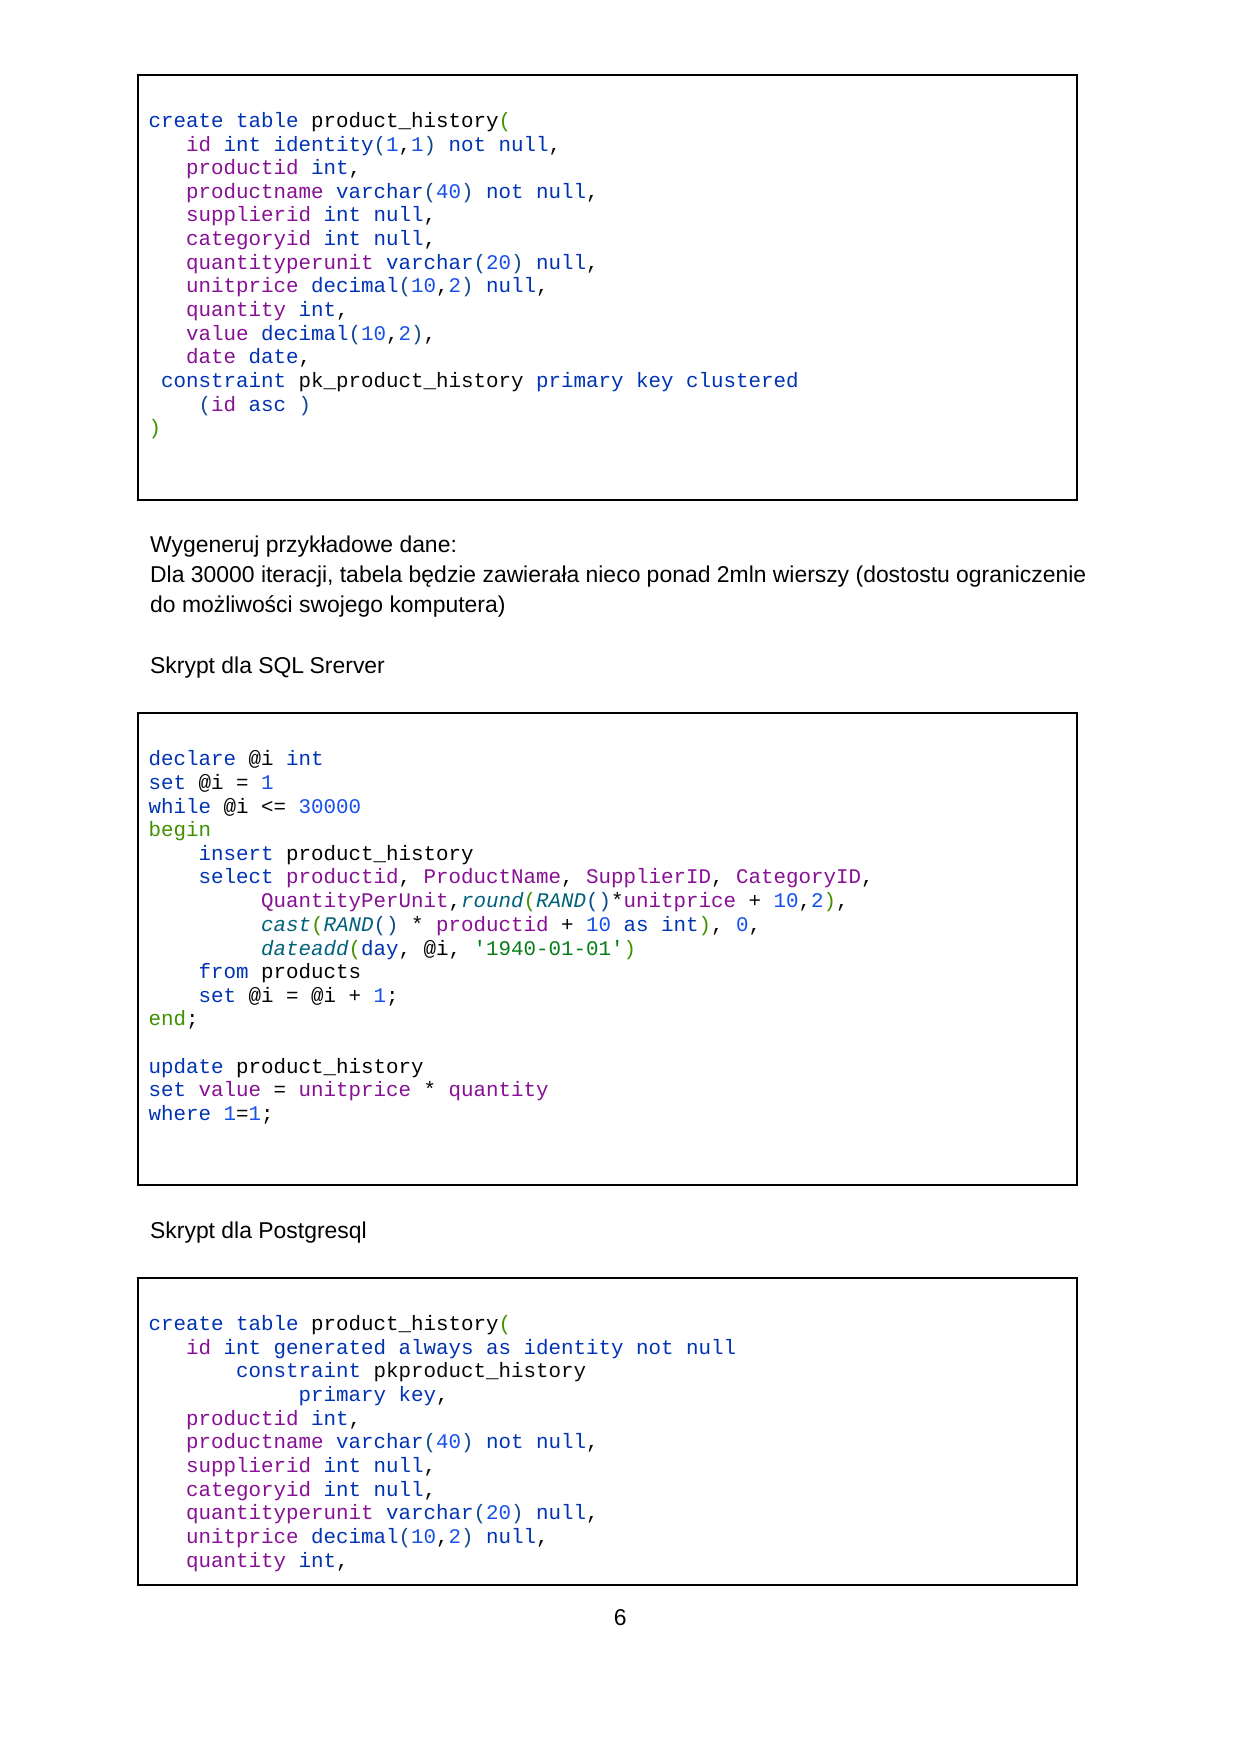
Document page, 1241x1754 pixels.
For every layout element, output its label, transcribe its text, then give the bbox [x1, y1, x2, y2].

text Wygeneruj przykładowe dane: [150, 531, 1090, 557]
text Skrypt dla Postgresql [150, 1217, 1090, 1243]
text Dla 30000 iteracji, tabela będzie zawierała nieco ponad 2mln wierszy (dostostu ograniczenie do możliwości swojego komputera) [150, 561, 1090, 618]
text Skrypt dla SQL Srerver [150, 652, 1090, 678]
table_header create table product_history( id int generated always as identity not null constraint pkproduct_history primary key, productid int, productname varchar(40) not null, supplierid int null, categoryid int null, quantityperunit varchar(20) null, unitprice decimal(10,2) null, quantity int, [139, 1279, 1076, 1584]
table_header declare @i int set @i = 1 while @i <= 30000 begin insert product_history select productid, ProductName, SupplierID, CategoryID, QuantityPerUnit,round(RAND()*unitprice + 10,2), cast(RAND() * productid + 10 as int), 0, dateadd(day, @i, '1940-01-01') from products set @i = @i + 1; end; update product_history set value = unitprice * quantity where 1=1; [139, 714, 1076, 1184]
table_header create table product_history( id int identity(1,1) not null, productid int, productname varchar(40) not null, supplierid int null, categoryid int null, quantityperunit varchar(20) null, unitprice decimal(10,2) null, quantity int, value decimal(10,2), date date, constraint pk_product_history primary key clustered (id asc ) ) [139, 76, 1076, 499]
